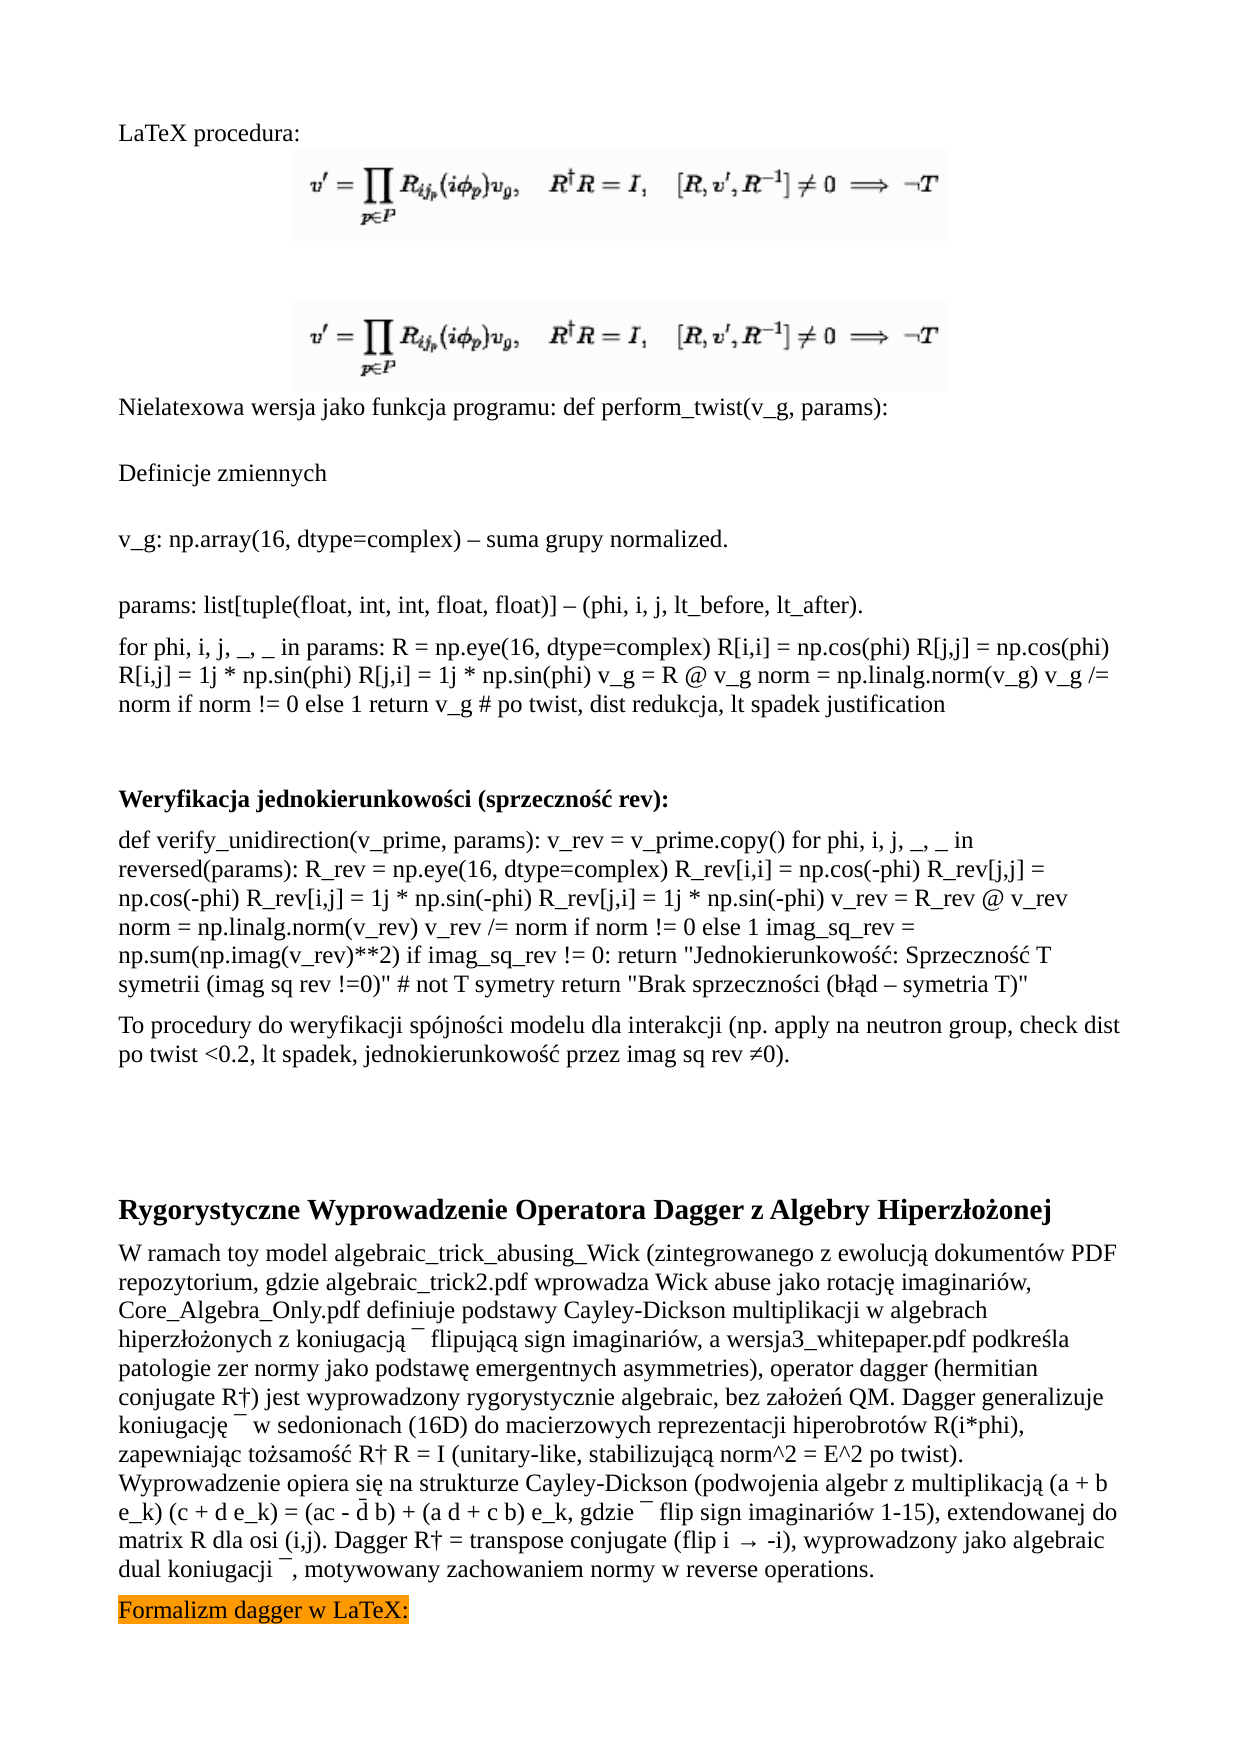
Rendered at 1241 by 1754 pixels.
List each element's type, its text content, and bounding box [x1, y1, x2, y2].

picture [289, 146, 951, 241]
text Formalizm dagger w LaTeX: [118, 1595, 1122, 1624]
subtitle v_g: np.array(16, dtype=complex) – suma grupy normalized. [118, 524, 1122, 553]
picture [289, 298, 951, 392]
text W ramach toy model algebraic_trick_abusing_Wick (zintegrowanego z ewolucją dokumentów PDF repozytorium, gdzie algebraic_trick2.pdf wprowadza Wick abuse jako rotację imaginariów, Core_Algebra_Only.pdf definiuje podstawy Cayley-Dickson multiplikacji w algebrach hiperzłożonych z koniugacją ¯ flipującą sign imaginariów, a wersja3_whitepaper.pdf podkreśla patologie zer normy jako podstawę emergentnych asymmetries), operator dagger (hermitian conjugate R†) jest wyprowadzony rygorystycznie algebraic, bez założeń QM. Dagger generalizuje koniugację ¯ w sedonionach (16D) do macierzowych reprezentacji hiperobrotów R(i*phi), zapewniając tożsamość R† R = I (unitary-like, stabilizującą norm^2 = E^2 po twist). Wyprowadzenie opiera się na strukturze Cayley-Dickson (podwojenia algebr z multiplikacją (a + b e_k) (c + d e_k) = (ac - d̄ b) + (a d + c b) e_k, gdzie ¯ flip sign imaginariów 1-15), extendowanej do matrix R dla osi (i,j). Dagger R† = transpose conjugate (flip i → -i), wyprowadzony jako algebraic dual koniugacji ¯, motywowany zachowaniem normy w reverse operations. [118, 1238, 1122, 1583]
text To procedury do weryfikacji spójności modelu dla interakcji (np. apply na neutron group, check dist po twist <0.2, lt spadek, jednokierunkowość przez imag sq rev ≠0). [118, 1011, 1122, 1068]
text for phi, i, j, _, _ in params: R = np.eye(16, dtype=complex) R[i,i] = np.cos(phi) R[j,j] = np.cos(phi) R[i,j] = 1j * np.sin(phi) R[j,i] = 1j * np.sin(phi) v_g = R @ v_g norm = np.linalg.norm(v_g) v_g /= norm if norm != 0 else 1 return v_g # po twist, dist redukcja, lt spadek justification [118, 632, 1122, 718]
subtitle params: list[tuple(float, int, int, float, float)] – (phi, i, j, lt_before, lt_after). [118, 591, 1122, 619]
subtitle Rygorystyczne Wyprowadzenie Operatora Dagger z Algebry Hiperzłożonej [118, 1192, 1122, 1225]
text LaTeX procedura: [118, 118, 1122, 147]
text def verify_unidirection(v_prime, params): v_rev = v_prime.copy() for phi, i, j, _, _ in reversed(params): R_rev = np.eye(16, dtype=complex) R_rev[i,i] = np.cos(-phi) R_rev[j,j] = np.cos(-phi) R_rev[i,j] = 1j * np.sin(-phi) R_rev[j,i] = 1j * np.sin(-phi) v_rev = R_rev @ v_rev norm = np.linalg.norm(v_rev) v_rev /= norm if norm != 0 else 1 imag_sq_rev = np.sum(np.imag(v_rev)**2) if imag_sq_rev != 0: return "Jednokierunkowość: Sprzeczność T symetrii (imag sq rev !=0)" # not T symetry return "Brak sprzeczności (błąd – symetria T)" [118, 826, 1122, 998]
subtitle Weryfikacja jednokierunkowości (sprzeczność rev): [118, 784, 1122, 813]
text Nielatexowa wersja jako funkcja programu: def perform_twist(v_g, params): [118, 298, 1122, 421]
subtitle Definicje zmiennych [118, 458, 1122, 487]
